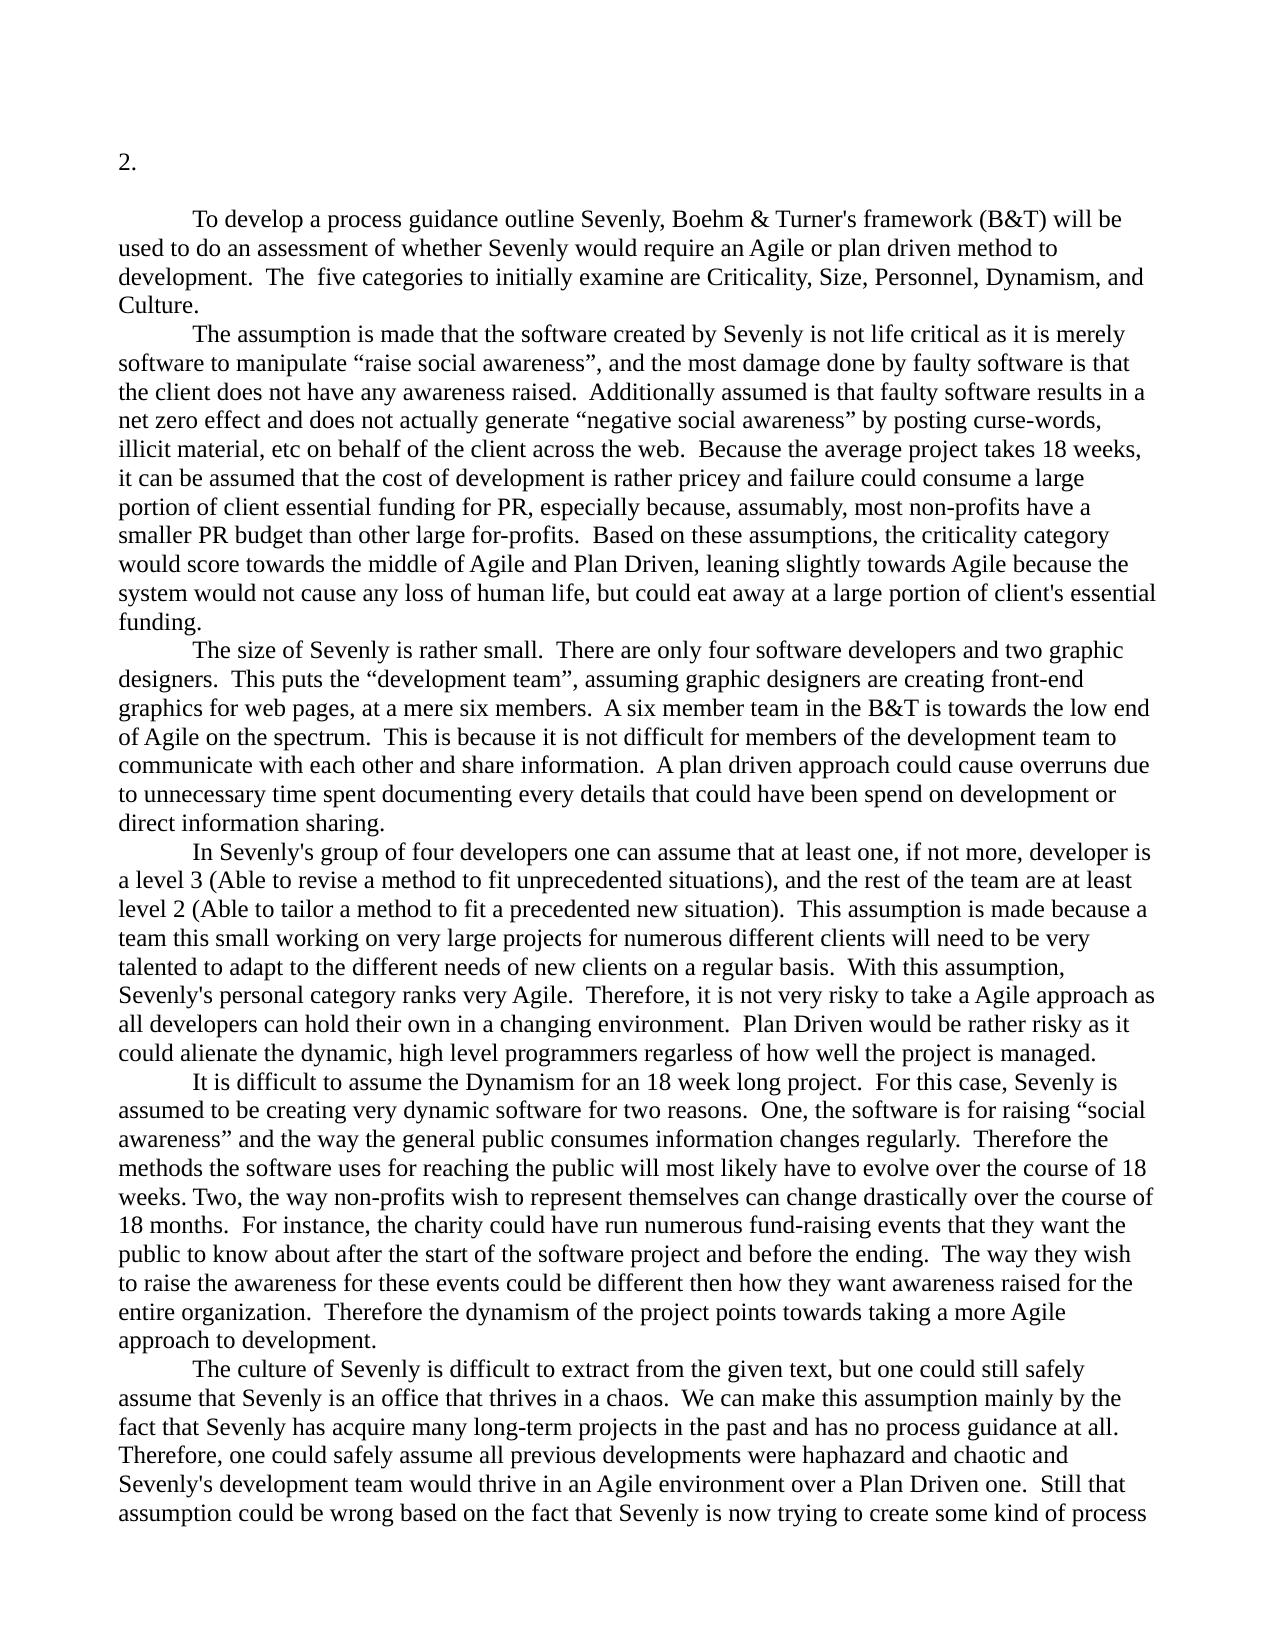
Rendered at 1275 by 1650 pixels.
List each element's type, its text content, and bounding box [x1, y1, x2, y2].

text To develop a process guidance outline Sevenly, Boehm & Turner's framework (B&T) will be used to do an assessment of whether Sevenly would require an Agile or plan driven method to development. The five categories to initially examine are Criticality, Size, Personnel, Dynamism, and Culture. [118, 204, 1157, 319]
text The culture of Sevenly is difficult to extract from the given text, but one could still safely assume that Sevenly is an office that thrives in a chaos. We can make this assumption mainly by the fact that Sevenly has acquire many long-term projects in the past and has no process guidance at all. Therefore, one could safely assume all previous developments were haphazard and chaotic and Sevenly's development team would thrive in an Agile environment over a Plan Driven one. Still that assumption could be wrong based on the fact that Sevenly is now trying to create some kind of process [118, 1354, 1157, 1527]
text 2. [118, 147, 1157, 176]
text It is difficult to assume the Dynamism for an 18 week long project. For this case, Sevenly is assumed to be creating very dynamic software for two reasons. One, the software is for raising “social awareness” and the way the general public consumes information changes regularly. Therefore the methods the software uses for reaching the public will most likely have to evolve over the course of 18 weeks. Two, the way non-profits wish to represent themselves can change drastically over the course of 18 months. For instance, the charity could have run numerous fund-raising events that they want the public to know about after the start of the software project and before the ending. The way they wish to raise the awareness for these events could be different then how they want awareness raised for the entire organization. Therefore the dynamism of the project points towards taking a more Agile approach to development. [118, 1067, 1157, 1354]
text The size of Sevenly is rather small. There are only four software developers and two graphic designers. This puts the “development team”, assuming graphic designers are creating front-end graphics for web pages, at a mere six members. A six member team in the B&T is towards the low end of Agile on the spectrum. This is because it is not difficult for members of the development team to communicate with each other and share information. A plan driven approach could cause overruns due to unnecessary time spent documenting every details that could have been spend on development or direct information sharing. [118, 636, 1157, 837]
text The assumption is made that the software created by Sevenly is not life critical as it is merely software to manipulate “raise social awareness”, and the most damage done by faulty software is that the client does not have any awareness raised. Additionally assumed is that faulty software results in a net zero effect and does not actually generate “negative social awareness” by posting curse-words, illicit material, etc on behalf of the client across the web. Because the average project takes 18 weeks, it can be assumed that the cost of development is rather pricey and failure could consume a large portion of client essential funding for PR, especially because, assumably, most non-profits have a smaller PR budget than other large for-profits. Based on these assumptions, the criticality category would score towards the middle of Agile and Plan Driven, leaning slightly towards Agile because the system would not cause any loss of human life, but could eat away at a large portion of client's essential funding. [118, 319, 1157, 636]
text In Sevenly's group of four developers one can assume that at least one, if not more, developer is a level 3 (Able to revise a method to fit unprecedented situations), and the rest of the team are at least level 2 (Able to tailor a method to fit a precedented new situation). This assumption is made because a team this small working on very large projects for numerous different clients will need to be very talented to adapt to the different needs of new clients on a regular basis. With this assumption, Sevenly's personal category ranks very Agile. Therefore, it is not very risky to take a Agile approach as all developers can hold their own in a changing environment. Plan Driven would be rather risky as it could alienate the dynamic, high level programmers regarless of how well the project is managed. [118, 837, 1157, 1067]
